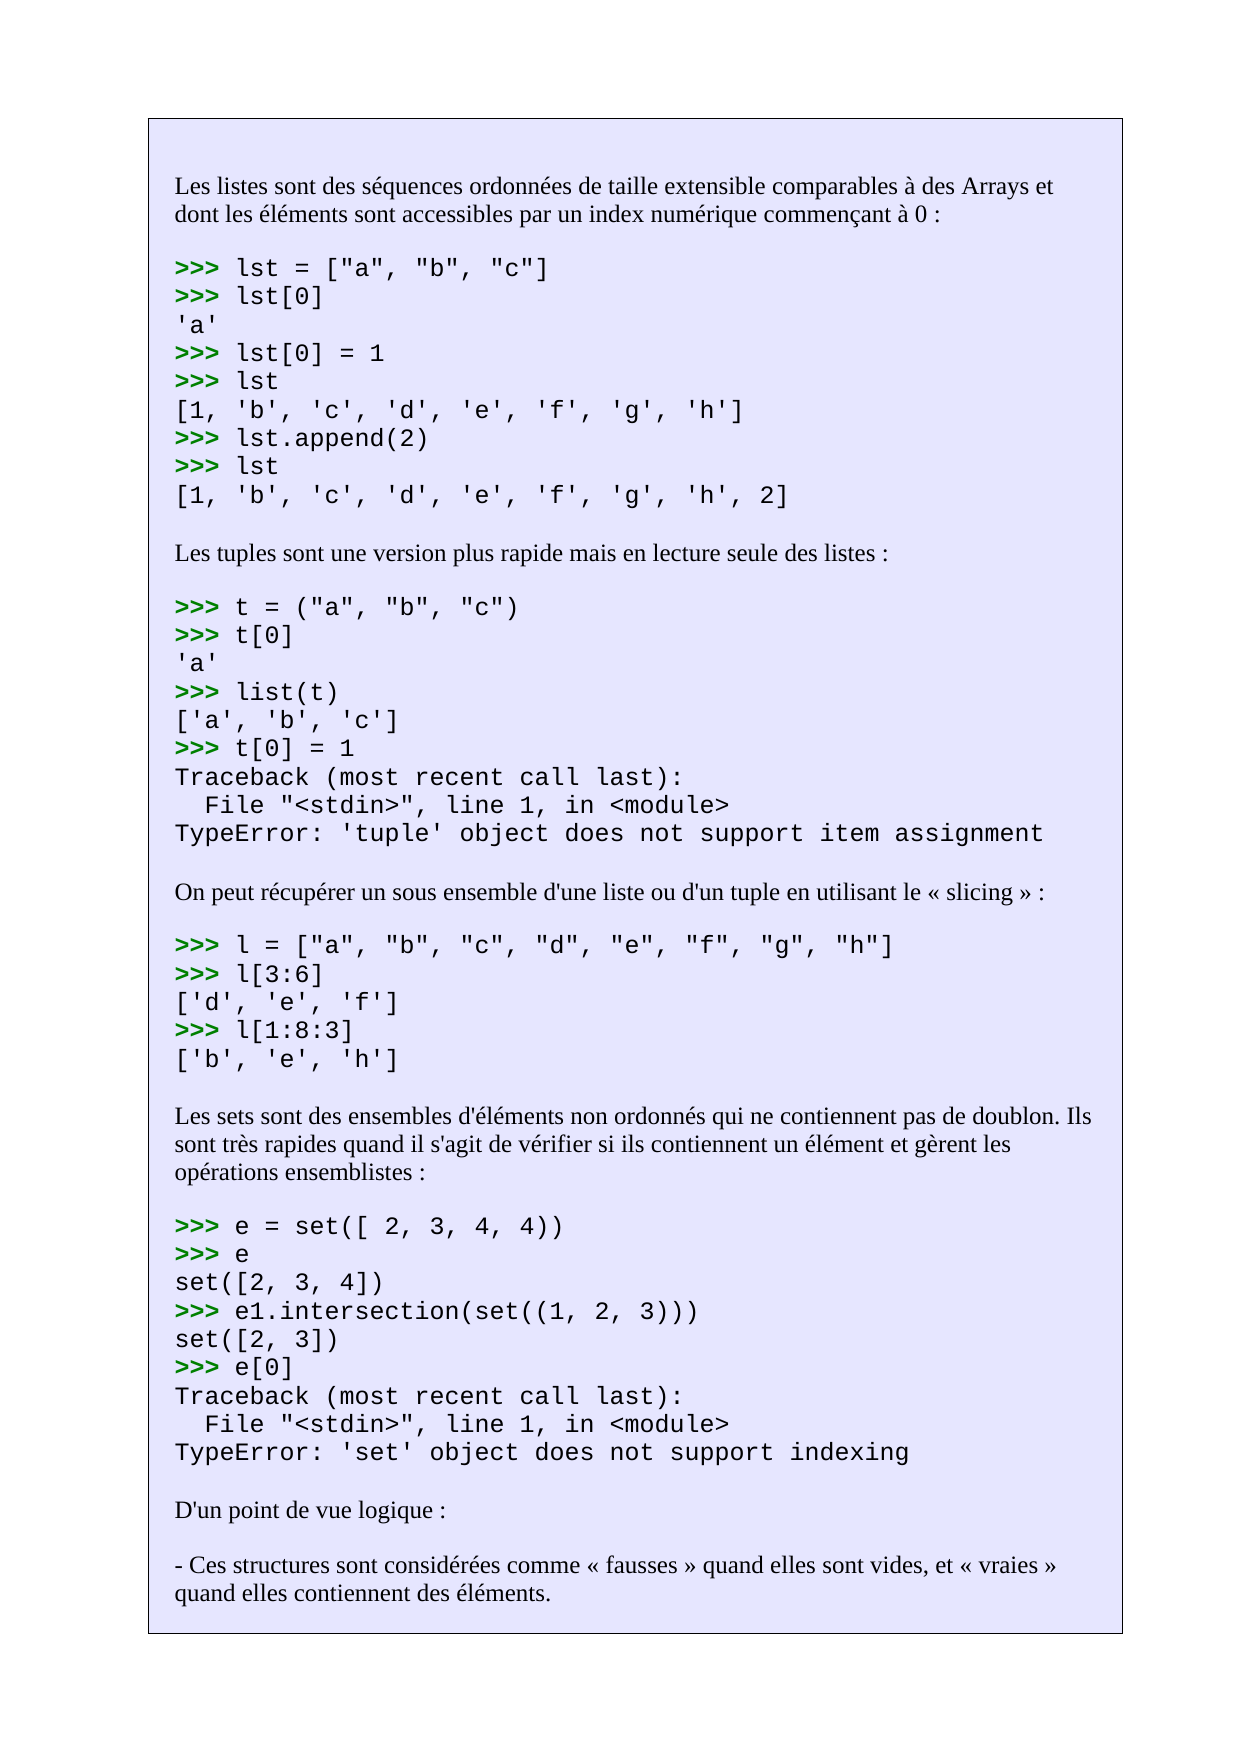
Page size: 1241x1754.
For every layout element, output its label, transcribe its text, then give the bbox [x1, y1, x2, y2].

text Les tuples sont une version plus rapide mais en lecture seule des listes : [149, 512, 1122, 540]
text ['b', 'e', 'h'] [149, 1020, 1122, 1048]
text >>> t[0] [149, 596, 1122, 624]
text >>> e[0] [149, 1328, 1122, 1357]
text Les sets sont des ensembles d'éléments non ordonnés qui ne contiennent pas de doublon. Ils sont très rapides quand il s'agit de vérifier si ils contiennent un élément et gèrent les opérations ensemblistes : [149, 1076, 1122, 1159]
text >>> l = ["a", "b", "c", "d", "e", "f", "g", "h"] [149, 906, 1122, 935]
text >>> lst [149, 342, 1122, 371]
text 'a' [149, 624, 1122, 653]
text Traceback (most recent call last): [149, 738, 1122, 766]
text >>> e = set([ 2, 3, 4, 4)) [149, 1187, 1122, 1215]
text >>> l[3:6] [149, 935, 1122, 963]
text >>> e1.intersection(set((1, 2, 3))) [149, 1272, 1122, 1300]
text TypeError: 'tuple' object does not support item assignment [149, 794, 1122, 823]
text set([2, 3]) [149, 1300, 1122, 1328]
text 'a' [149, 286, 1122, 314]
text ['a', 'b', 'c'] [149, 681, 1122, 709]
text >>> t = ("a", "b", "c") [149, 568, 1122, 596]
text >>> lst = ["a", "b", "c"] [149, 229, 1122, 257]
text File "<stdin>", line 1, in <module> [149, 766, 1122, 794]
text >>> t[0] = 1 [149, 709, 1122, 738]
text ['d', 'e', 'f'] [149, 963, 1122, 991]
text On peut récupérer un sous ensemble d'une liste ou d'un tuple en utilisant le « slicing » : [149, 851, 1122, 879]
text - Ces structures sont considérées comme « fausses » quand elles sont vides, et « vraies » quand elles contiennent des éléments. [149, 1525, 1122, 1633]
text >>> list(t) [149, 653, 1122, 681]
text TypeError: 'set' object does not support indexing [149, 1413, 1122, 1442]
text Les listes sont des séquences ordonnées de taille extensible comparables à des Arrays et dont les éléments sont accessibles par un index numérique commençant à 0 : [149, 146, 1122, 201]
text [1, 'b', 'c', 'd', 'e', 'f', 'g', 'h', 2] [149, 456, 1122, 484]
text D'un point de vue logique : [149, 1469, 1122, 1497]
text Traceback (most recent call last): [149, 1357, 1122, 1385]
text File "<stdin>", line 1, in <module> [149, 1385, 1122, 1413]
text >>> e [149, 1215, 1122, 1243]
text >>> l[1:8:3] [149, 991, 1122, 1020]
text [1, 'b', 'c', 'd', 'e', 'f', 'g', 'h'] [149, 371, 1122, 399]
text >>> lst[0] [149, 257, 1122, 286]
text >>> lst [149, 427, 1122, 456]
text >>> lst[0] = 1 [149, 314, 1122, 342]
text >>> lst.append(2) [149, 399, 1122, 427]
text set([2, 3, 4]) [149, 1243, 1122, 1272]
